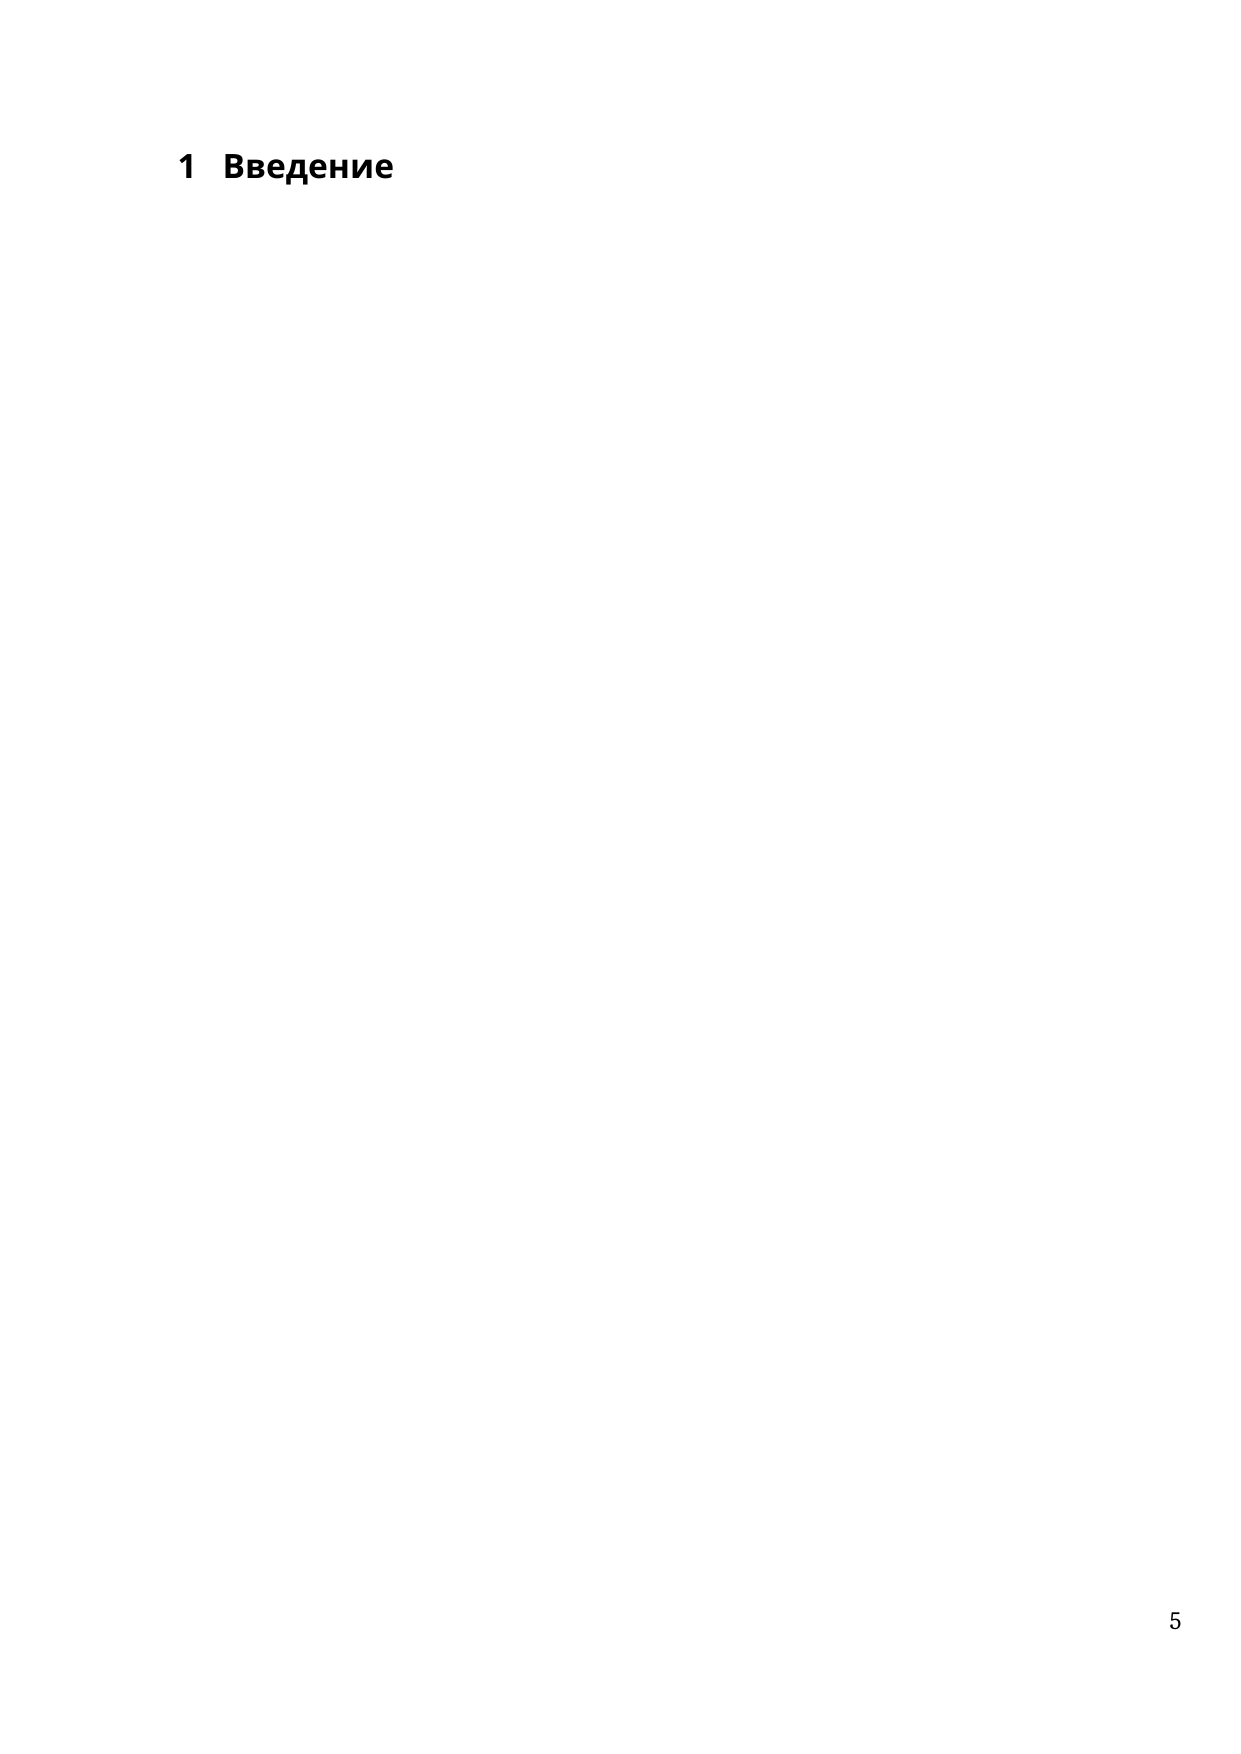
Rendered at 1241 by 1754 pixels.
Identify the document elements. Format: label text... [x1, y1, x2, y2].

subtitle Введение [177, 143, 1181, 189]
